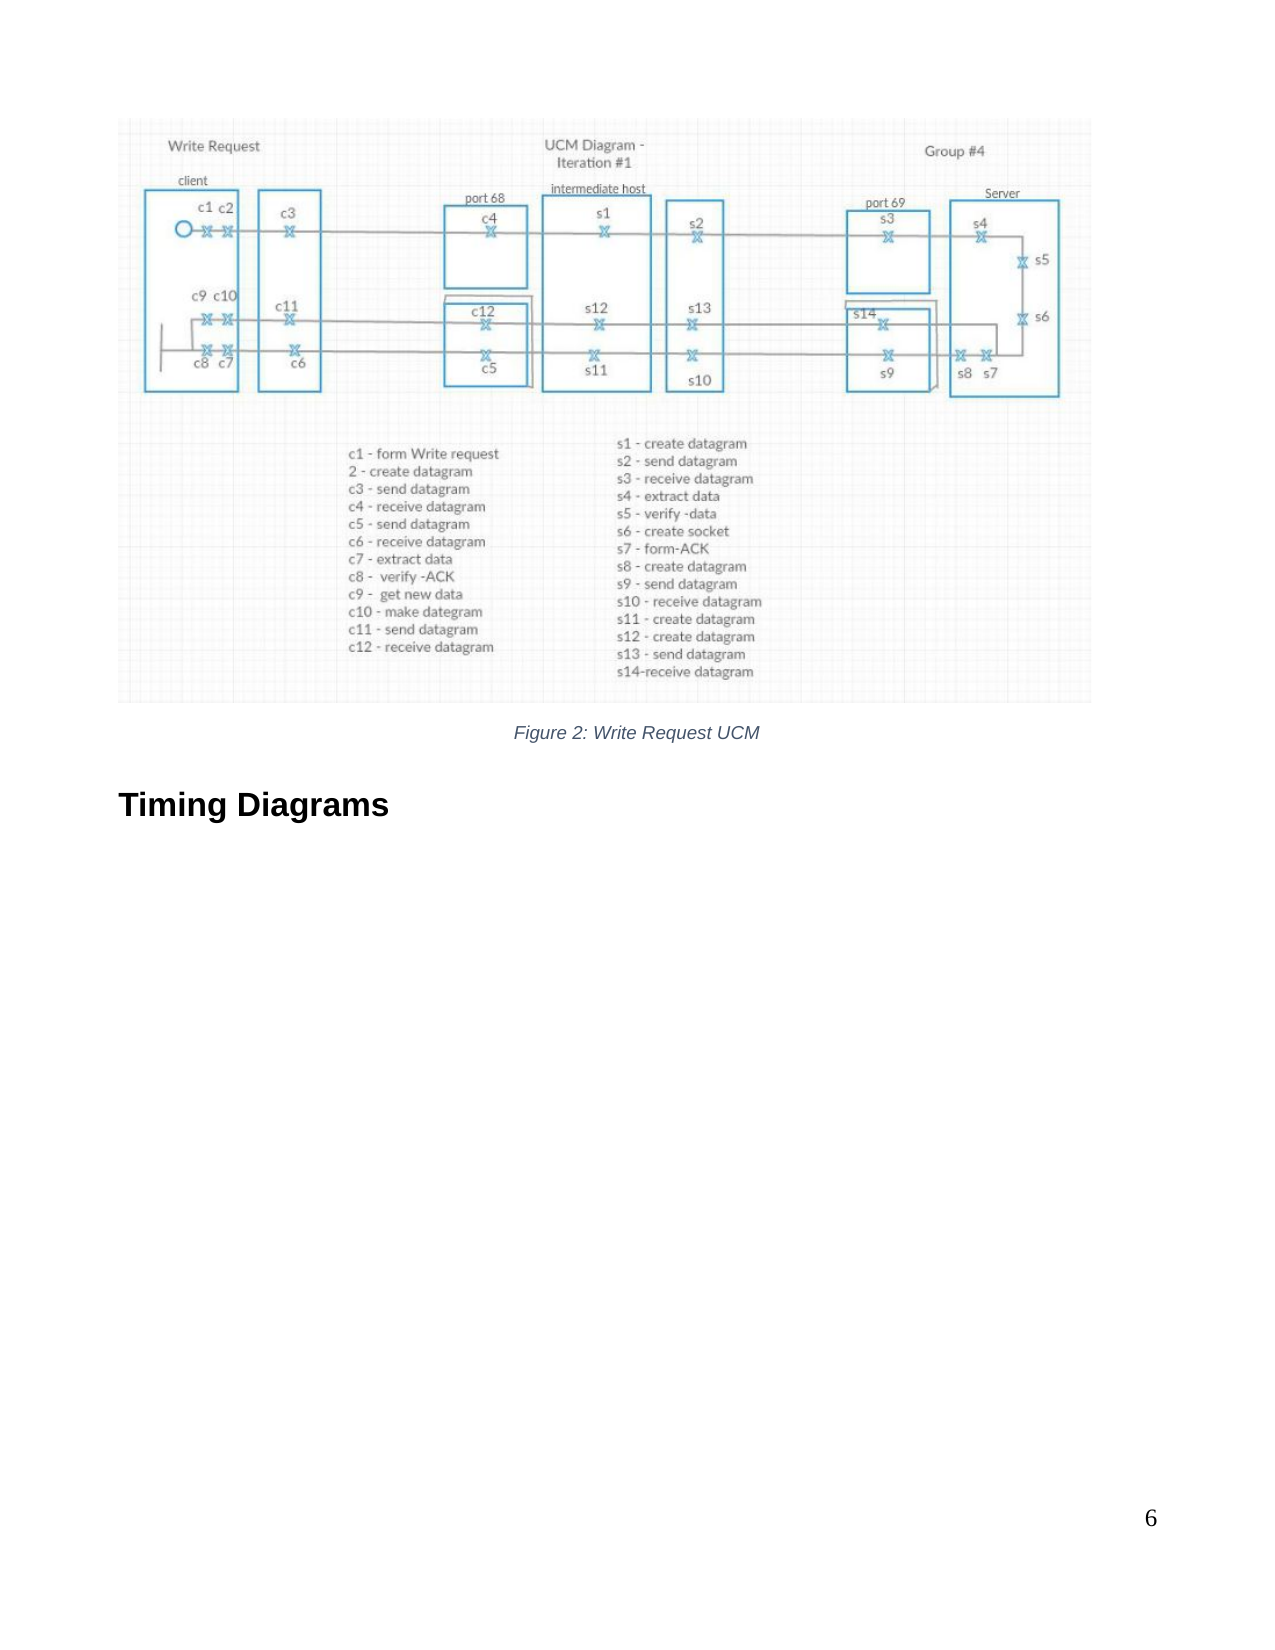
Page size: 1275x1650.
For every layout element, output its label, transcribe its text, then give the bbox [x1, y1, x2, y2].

picture [118, 118, 1092, 703]
subtitle Timing Diagrams [118, 785, 1157, 823]
text Figure 2: Write Request UCM [118, 721, 1157, 743]
